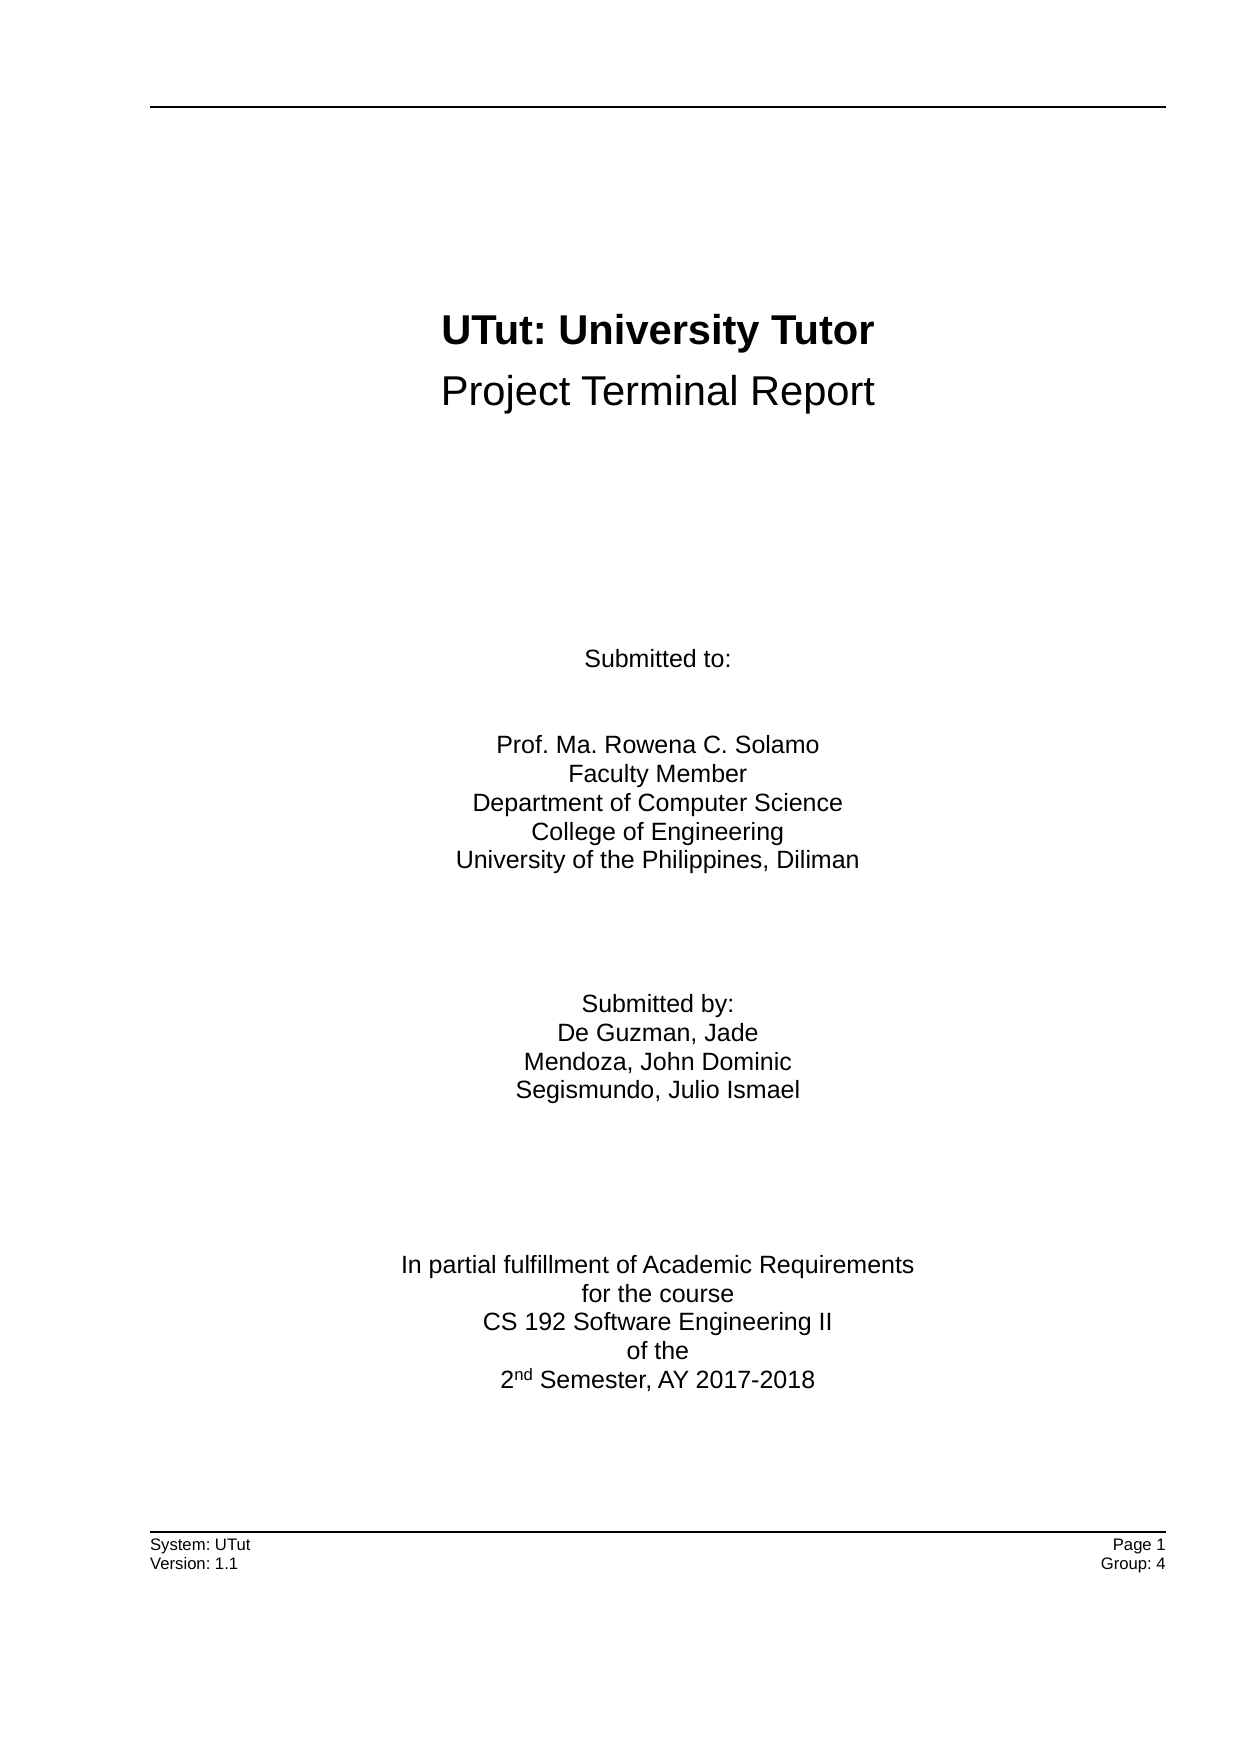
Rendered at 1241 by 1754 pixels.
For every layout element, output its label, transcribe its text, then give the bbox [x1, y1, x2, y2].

text Submitted to: [150, 644, 1166, 673]
text of the [150, 1336, 1166, 1365]
text Department of Computer Science [150, 788, 1166, 816]
text De Guzman, Jade [150, 1018, 1166, 1046]
text University of the Philippines, Diliman [150, 845, 1166, 874]
text for the course [150, 1278, 1166, 1307]
text 2nd Semester, AY 2017-2018 [150, 1365, 1166, 1393]
text CS 192 Software Engineering II [150, 1307, 1166, 1336]
text Segismundo, Julio Ismael [150, 1075, 1166, 1104]
text Prof. Ma. Rowena C. Solamo [150, 730, 1166, 759]
text Mendoza, John Dominic [150, 1046, 1166, 1075]
text In partial fulfillment of Academic Requirements [150, 1250, 1166, 1278]
text College of Engineering [150, 816, 1166, 845]
text Project Terminal Report [150, 366, 1166, 414]
subtitle UTut: University Tutor [150, 306, 1166, 353]
text Submitted by: [150, 989, 1166, 1018]
text Faculty Member [150, 759, 1166, 788]
